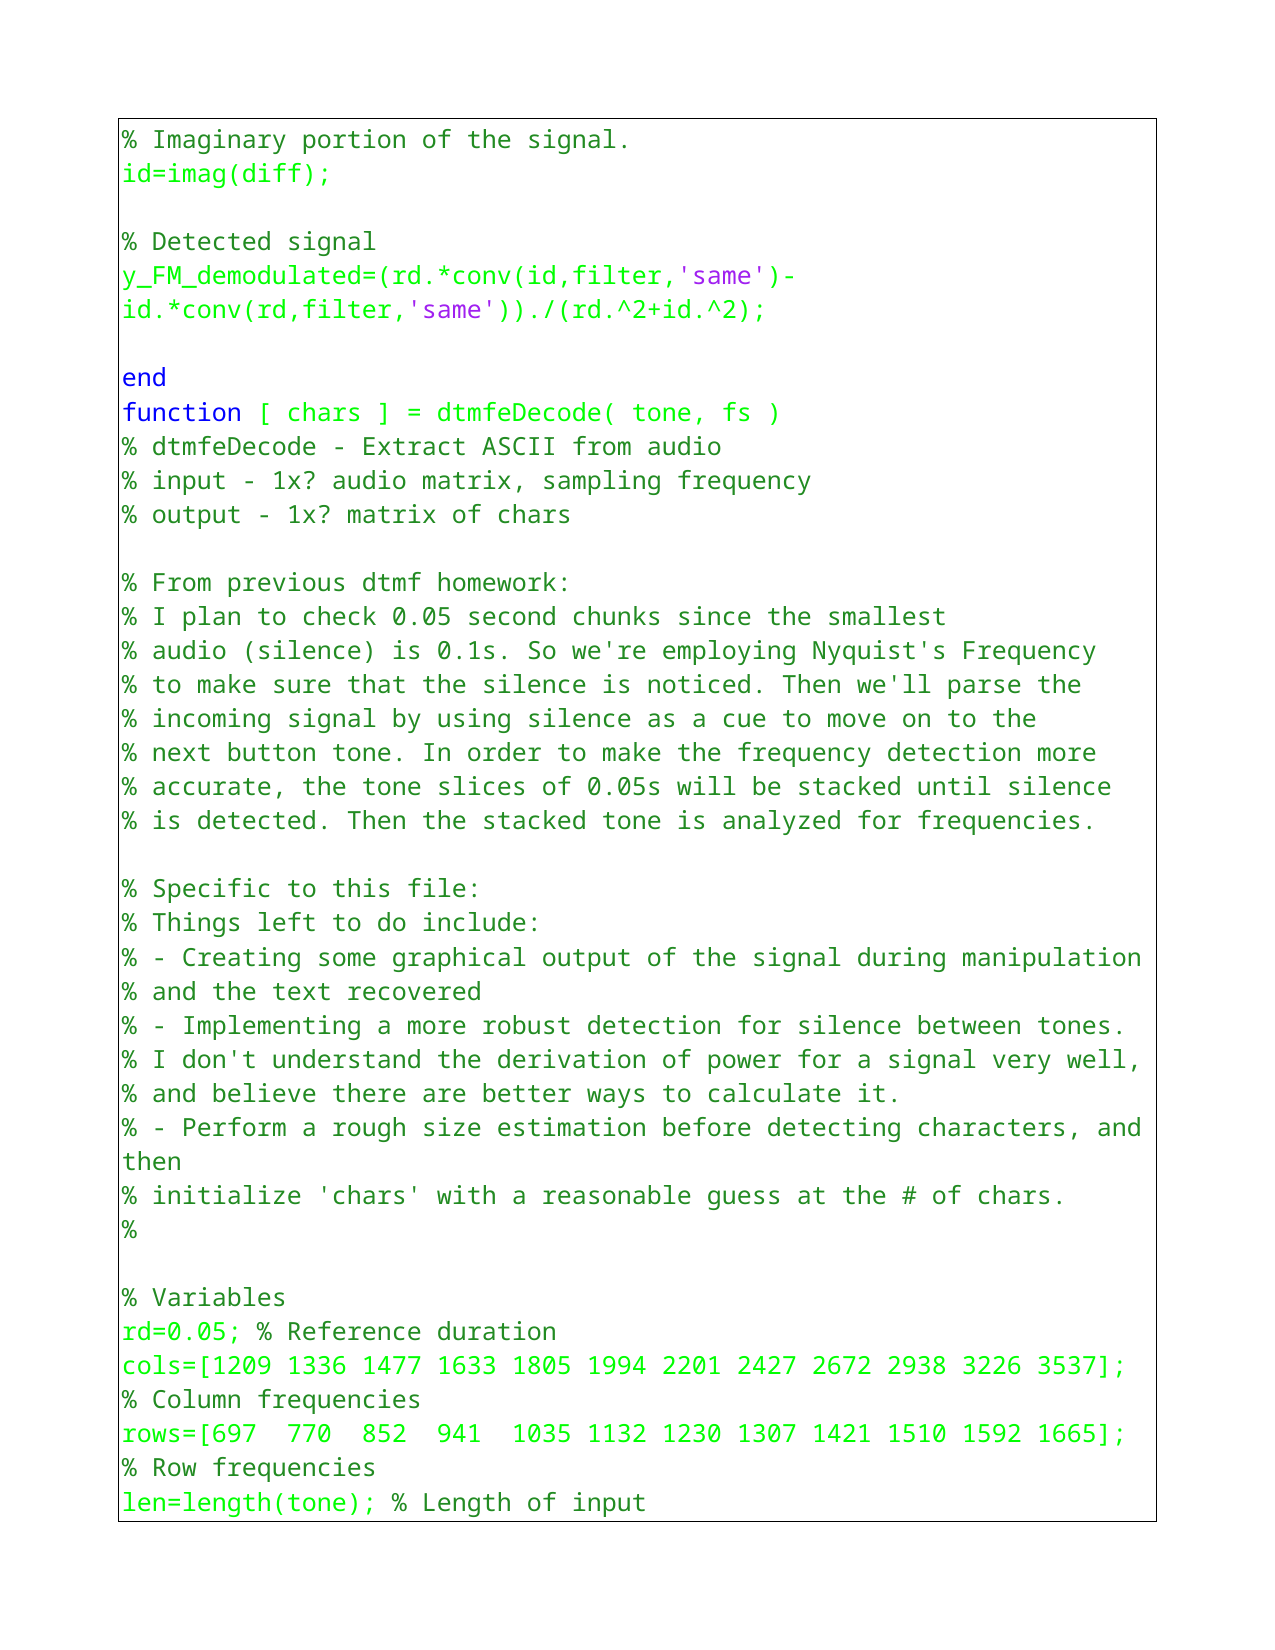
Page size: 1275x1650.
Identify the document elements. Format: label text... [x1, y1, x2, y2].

text % Things left to do include: [119, 902, 1156, 936]
text % audio (silence) is 0.1s. So we're employing Nyquist's Frequency [119, 629, 1156, 663]
text % I don't understand the derivation of power for a signal very well, [119, 1038, 1156, 1072]
text % dtmfeDecode - Extract ASCII from audio [119, 425, 1156, 459]
text rows=[697 770 852 941 1035 1132 1230 1307 1421 1510 1592 1665]; % Row frequencies [119, 1412, 1156, 1481]
text % and the text recovered [119, 970, 1156, 1004]
text len=length(tone); % Length of input [119, 1481, 1156, 1521]
text % [119, 1208, 1156, 1246]
text % accurate, the tone slices of 0.05s will be stacked until silence [119, 765, 1156, 799]
text % Detected signal [119, 220, 1156, 254]
text % incoming signal by using silence as a cue to move on to the [119, 697, 1156, 731]
text % - Implementing a more robust detection for silence between tones. [119, 1004, 1156, 1038]
text rd=0.05; % Reference duration [119, 1310, 1156, 1344]
text % I plan to check 0.05 second chunks since the smallest [119, 595, 1156, 629]
text % is detected. Then the stacked tone is analyzed for frequencies. [119, 799, 1156, 837]
text % - Perform a rough size estimation before detecting characters, and then [119, 1106, 1156, 1174]
text % input - 1x? audio matrix, sampling frequency [119, 459, 1156, 493]
text y_FM_demodulated=(rd.*conv(id,filter,'same')-id.*conv(rd,filter,'same'))./(rd.^2+id.^2); [119, 254, 1156, 326]
text id=imag(diff); [119, 152, 1156, 190]
text % initialize 'chars' with a reasonable guess at the # of chars. [119, 1174, 1156, 1208]
text function [ chars ] = dtmfeDecode( tone, fs ) [119, 391, 1156, 425]
text % Variables [119, 1276, 1156, 1310]
text % next button tone. In order to make the frequency detection more [119, 731, 1156, 765]
text % to make sure that the silence is noticed. Then we'll parse the [119, 663, 1156, 697]
text % - Creating some graphical output of the signal during manipulation [119, 936, 1156, 970]
text % Specific to this file: [119, 867, 1156, 902]
text % output - 1x? matrix of chars [119, 493, 1156, 530]
text % From previous dtmf homework: [119, 561, 1156, 595]
text end [119, 357, 1156, 391]
text % and believe there are better ways to calculate it. [119, 1072, 1156, 1106]
text cols=[1209 1336 1477 1633 1805 1994 2201 2427 2672 2938 3226 3537]; % Column frequencies [119, 1344, 1156, 1412]
text % Imaginary portion of the signal. [119, 119, 1156, 152]
